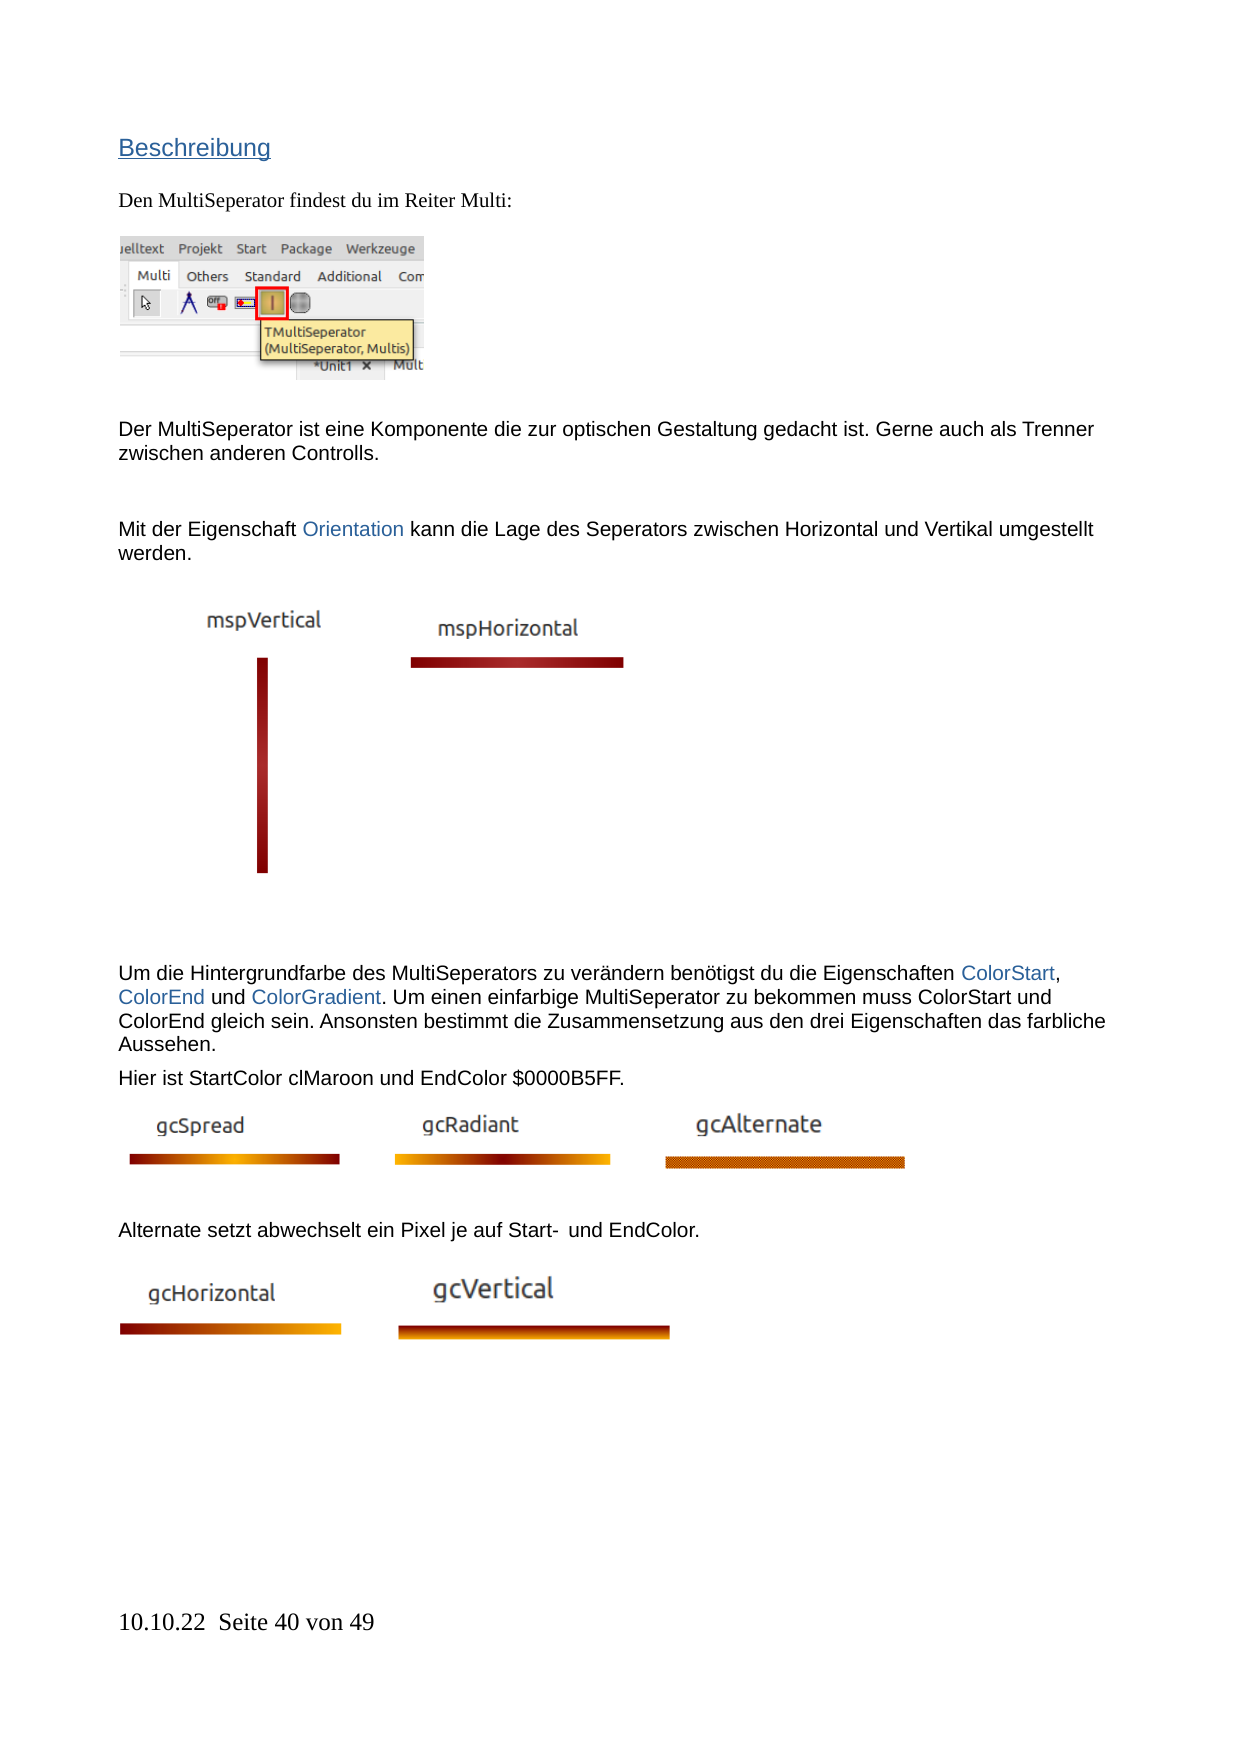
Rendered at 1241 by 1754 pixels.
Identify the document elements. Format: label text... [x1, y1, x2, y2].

picture [381, 1105, 620, 1179]
text Mit der Eigenschaft Orientation kann die Lage des Seperators zwischen Horizontal und Vertikal umgestellt werden. [118, 518, 1122, 565]
picture [188, 605, 338, 885]
text Alternate setzt abwechselt ein Pixel je auf Start- und EndColor. [118, 1218, 1122, 1242]
picture [108, 1272, 349, 1348]
subtitle Beschreibung [118, 133, 1122, 161]
picture [396, 609, 633, 684]
picture [377, 1271, 678, 1345]
text Hier ist StartColor clMaroon und EndColor $0000B5FF. [118, 1071, 1122, 1089]
text Den MultiSeperator findest du im Reiter Multi: [118, 188, 1122, 212]
picture [115, 1111, 349, 1178]
picture [643, 1105, 918, 1177]
text Um die Hintergrundfarbe des MultiSeperators zu verändern benötigst du die Eigenschaften ColorStart, ColorEnd und ColorGradient. Um einen einfarbige MultiSeperator zu bekommen muss ColorStart und ColorEnd gleich sein. Ansonsten bestimmt die Zusammensetzung aus den drei Eigenschaften das farbliche Aussehen. [118, 962, 1122, 1057]
text Der MultiSeperator ist eine Komponente die zur optischen Gestaltung gedacht ist. Gerne auch als Trenner zwischen anderen Controlls. [118, 418, 1122, 465]
picture [120, 236, 424, 380]
